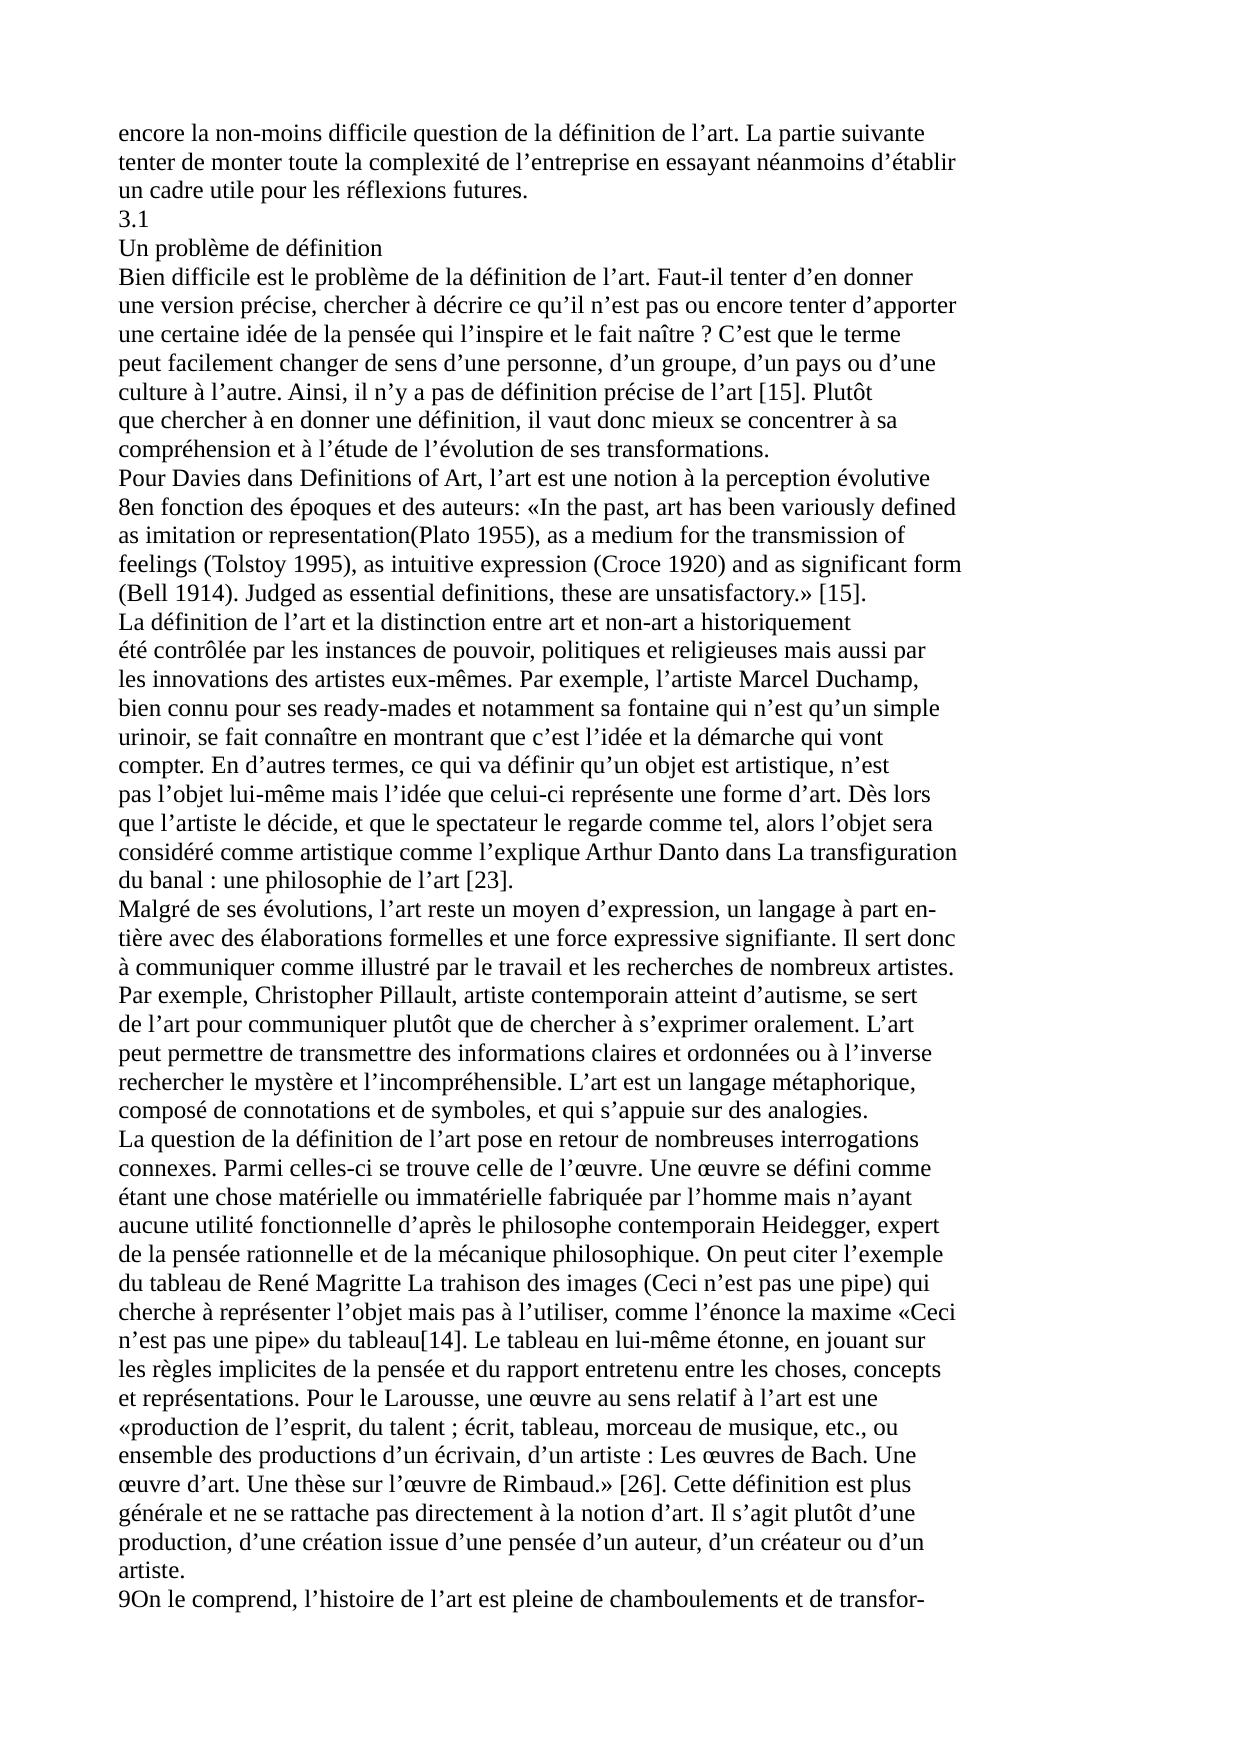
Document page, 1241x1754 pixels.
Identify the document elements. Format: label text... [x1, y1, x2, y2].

text 3.1 [118, 204, 1122, 233]
text composé de connotations et de symboles, et qui s’appuie sur des analogies. [118, 1096, 1122, 1124]
text tenter de monter toute la complexité de l’entreprise en essayant néanmoins d’établir [118, 147, 1122, 176]
text pas l’objet lui-même mais l’idée que celui-ci représente une forme d’art. Dès lors [118, 779, 1122, 808]
text La définition de l’art et la distinction entre art et non-art a historiquement [118, 607, 1122, 636]
text 8en fonction des époques et des auteurs: «In the past, art has been variously defined [118, 492, 1122, 521]
text connexes. Parmi celles-ci se trouve celle de l’œuvre. Une œuvre se défini comme [118, 1153, 1122, 1182]
text cherche à représenter l’objet mais pas à l’utiliser, comme l’énonce la maxime «Ceci [118, 1297, 1122, 1326]
text les innovations des artistes eux-mêmes. Par exemple, l’artiste Marcel Duchamp, [118, 664, 1122, 693]
text La question de la définition de l’art pose en retour de nombreuses interrogations [118, 1124, 1122, 1153]
text que chercher à en donner une définition, il vaut donc mieux se concentrer à sa [118, 406, 1122, 434]
text étant une chose matérielle ou immatérielle fabriquée par l’homme mais n’ayant [118, 1182, 1122, 1211]
text Malgré de ses évolutions, l’art reste un moyen d’expression, un langage à part en- [118, 894, 1122, 923]
text du tableau de René Magritte La trahison des images (Ceci n’est pas une pipe) qui [118, 1268, 1122, 1297]
text ensemble des productions d’un écrivain, d’un artiste : Les œuvres de Bach. Une [118, 1441, 1122, 1469]
text peut facilement changer de sens d’une personne, d’un groupe, d’un pays ou d’une [118, 348, 1122, 377]
text considéré comme artistique comme l’explique Arthur Danto dans La transfiguration [118, 837, 1122, 866]
text du banal : une philosophie de l’art [23]. [118, 866, 1122, 894]
text été contrôlée par les instances de pouvoir, politiques et religieuses mais aussi par [118, 636, 1122, 664]
text urinoir, se fait connaître en montrant que c’est l’idée et la démarche qui vont [118, 722, 1122, 751]
text (Bell 1914). Judged as essential definitions, these are unsatisfactory.» [15]. [118, 578, 1122, 607]
text à communiquer comme illustré par le travail et les recherches de nombreux artistes. [118, 952, 1122, 981]
text rechercher le mystère et l’incompréhensible. L’art est un langage métaphorique, [118, 1067, 1122, 1096]
text Un problème de définition [118, 233, 1122, 262]
text aucune utilité fonctionnelle d’après le philosophe contemporain Heidegger, expert [118, 1211, 1122, 1239]
text un cadre utile pour les réflexions futures. [118, 176, 1122, 204]
text peut permettre de transmettre des informations claires et ordonnées ou à l’inverse [118, 1038, 1122, 1067]
text Par exemple, Christopher Pillault, artiste contemporain atteint d’autisme, se sert [118, 981, 1122, 1009]
text bien connu pour ses ready-mades et notamment sa fontaine qui n’est qu’un simple [118, 693, 1122, 722]
text production, d’une création issue d’une pensée d’un auteur, d’un créateur ou d’un [118, 1527, 1122, 1556]
text et représentations. Pour le Larousse, une œuvre au sens relatif à l’art est une [118, 1383, 1122, 1412]
text compréhension et à l’étude de l’évolution de ses transformations. [118, 434, 1122, 463]
text de la pensée rationnelle et de la mécanique philosophique. On peut citer l’exemple [118, 1239, 1122, 1268]
text générale et ne se rattache pas directement à la notion d’art. Il s’agit plutôt d’une [118, 1498, 1122, 1527]
text Bien difficile est le problème de la définition de l’art. Faut-il tenter d’en donner [118, 262, 1122, 291]
text encore la non-moins difficile question de la définition de l’art. La partie suivante [118, 118, 1122, 147]
text tière avec des élaborations formelles et une force expressive signifiante. Il sert donc [118, 923, 1122, 952]
text culture à l’autre. Ainsi, il n’y a pas de définition précise de l’art [15]. Plutôt [118, 377, 1122, 406]
text n’est pas une pipe» du tableau[14]. Le tableau en lui-même étonne, en jouant sur [118, 1326, 1122, 1354]
text artiste. [118, 1556, 1122, 1584]
text œuvre d’art. Une thèse sur l’œuvre de Rimbaud.» [26]. Cette définition est plus [118, 1469, 1122, 1498]
text de l’art pour communiquer plutôt que de chercher à s’exprimer oralement. L’art [118, 1009, 1122, 1038]
text compter. En d’autres termes, ce qui va définir qu’un objet est artistique, n’est [118, 751, 1122, 779]
text 9On le comprend, l’histoire de l’art est pleine de chamboulements et de transfor- [118, 1584, 1122, 1613]
text une certaine idée de la pensée qui l’inspire et le fait naître ? C’est que le terme [118, 319, 1122, 348]
text Pour Davies dans Definitions of Art, l’art est une notion à la perception évolutive [118, 463, 1122, 492]
text as imitation or representation(Plato 1955), as a medium for the transmission of [118, 521, 1122, 549]
text feelings (Tolstoy 1995), as intuitive expression (Croce 1920) and as significant form [118, 549, 1122, 578]
text une version précise, chercher à décrire ce qu’il n’est pas ou encore tenter d’apporter [118, 291, 1122, 319]
text que l’artiste le décide, et que le spectateur le regarde comme tel, alors l’objet sera [118, 808, 1122, 837]
text les règles implicites de la pensée et du rapport entretenu entre les choses, concepts [118, 1354, 1122, 1383]
text «production de l’esprit, du talent ; écrit, tableau, morceau de musique, etc., ou [118, 1412, 1122, 1441]
